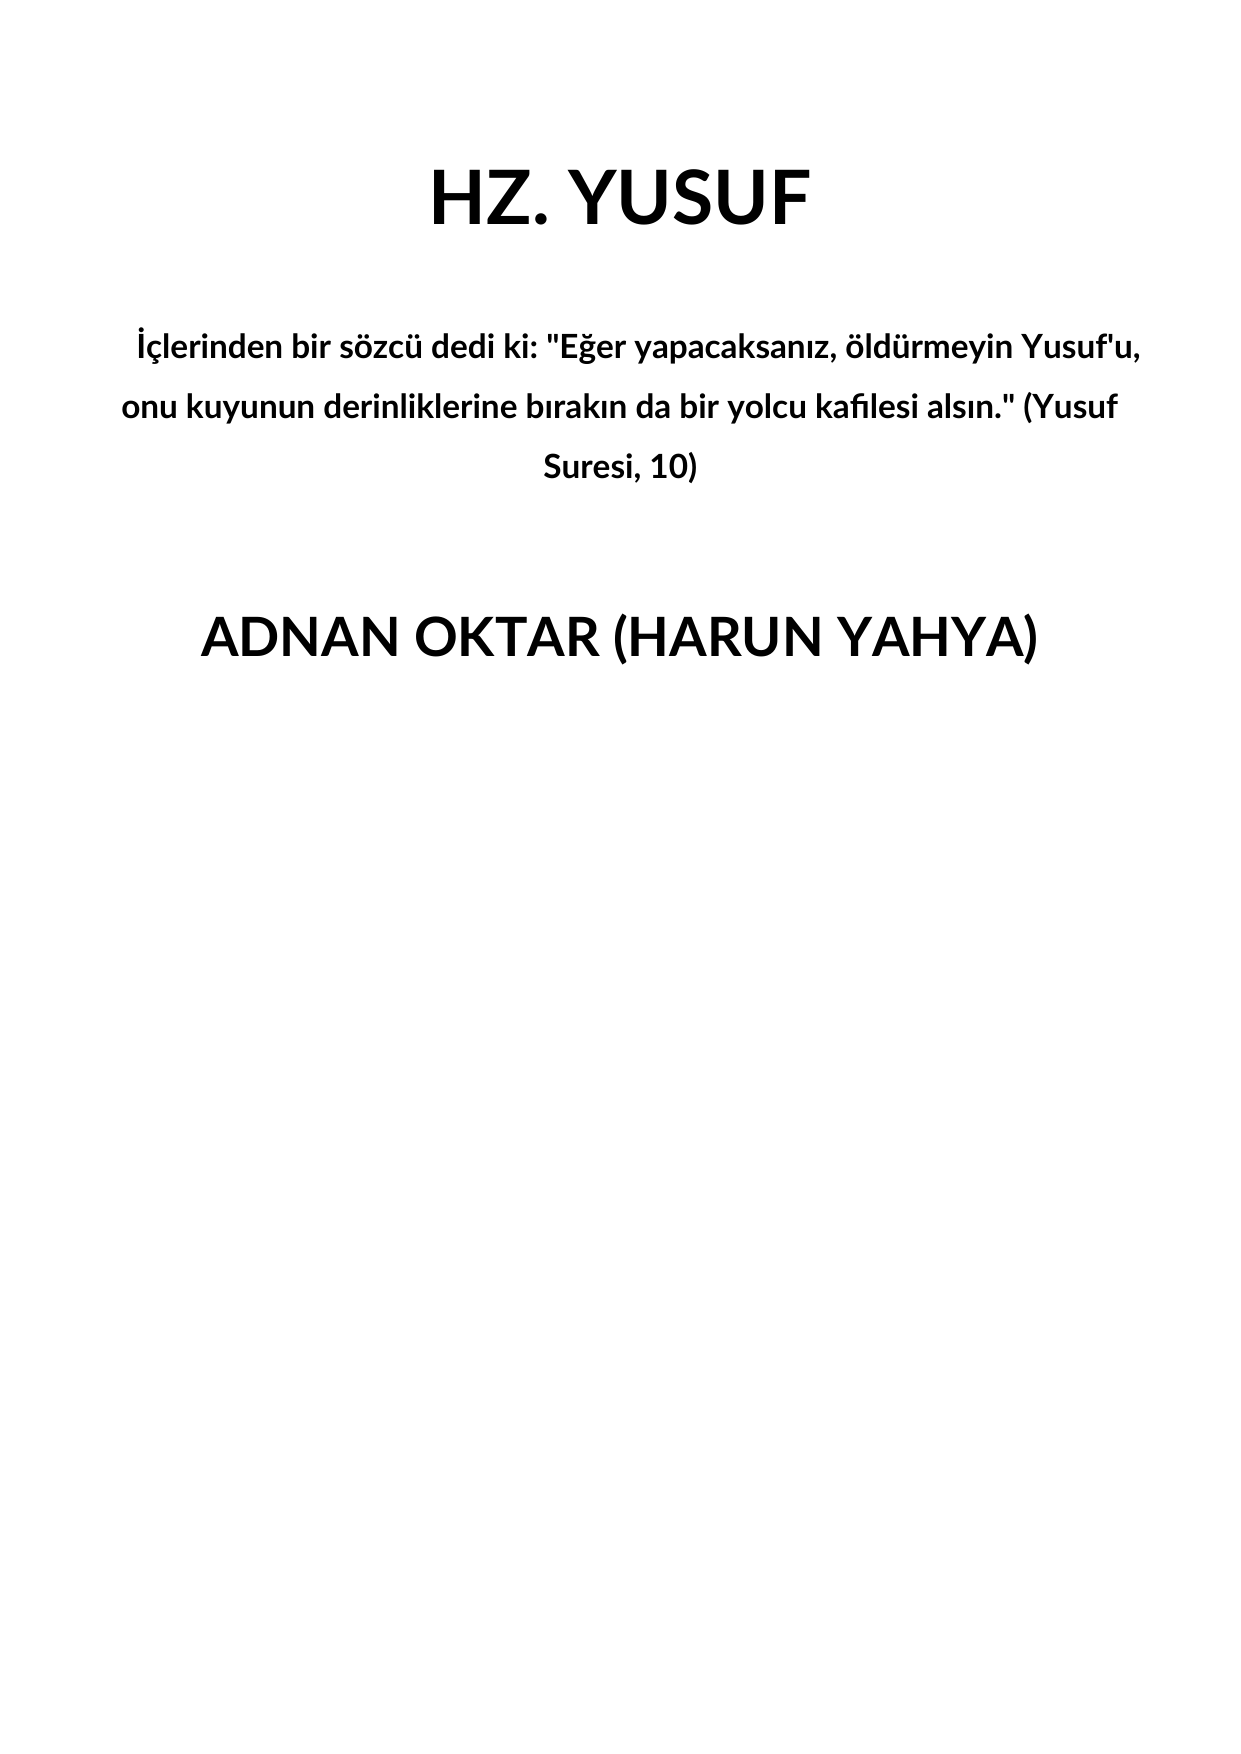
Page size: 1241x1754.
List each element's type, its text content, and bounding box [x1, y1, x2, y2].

text İçlerinden bir sözcü dedi ki: "Eğer yapacaksanız, öldürmeyin Yusuf'u, onu kuyunun derinliklerine bırakın da bir yolcu kafilesi alsın." (Yusuf Suresi, 10) [75, 325, 1165, 485]
text ADNAN OKTAR (HARUN YAHYA) [75, 603, 1165, 668]
subtitle HZ. YUSUF [75, 150, 1165, 240]
